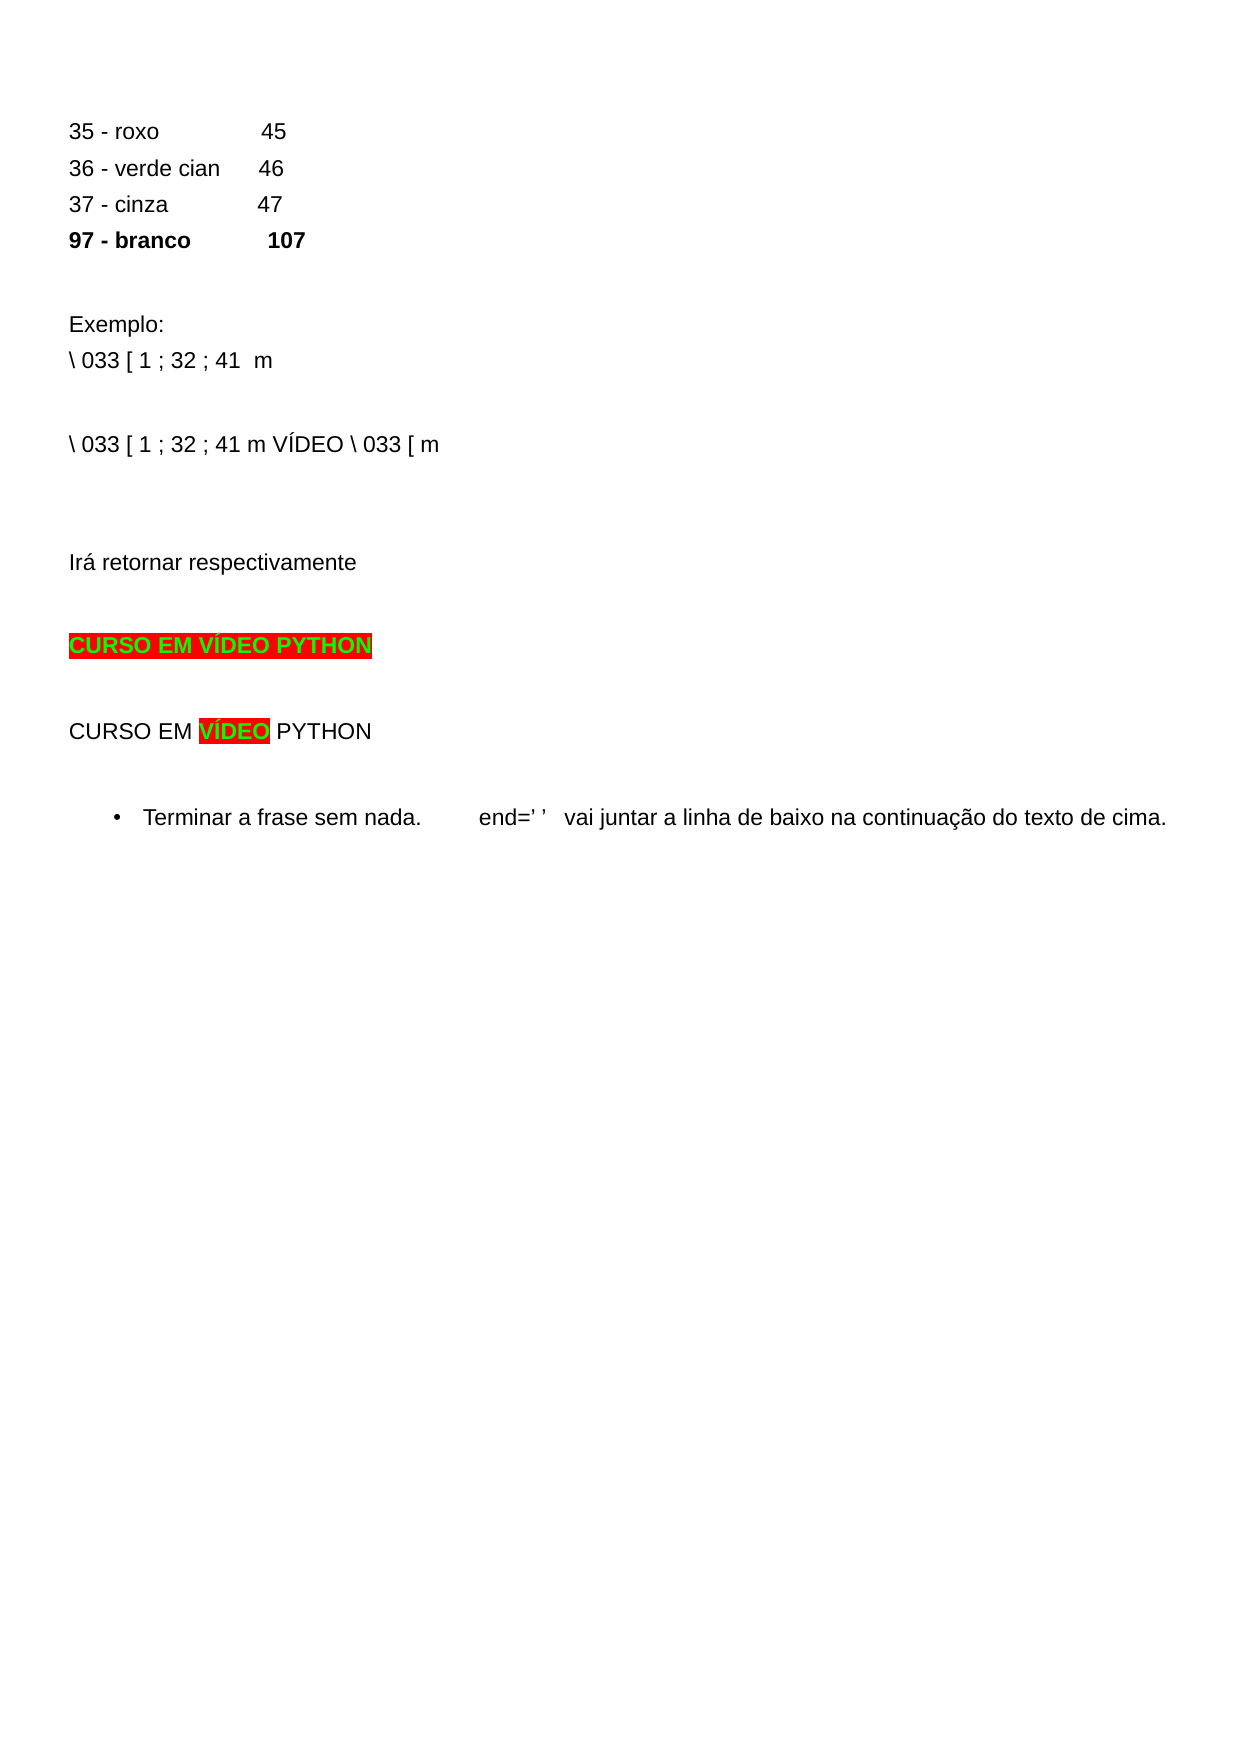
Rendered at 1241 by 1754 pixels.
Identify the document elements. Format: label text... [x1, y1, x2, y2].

text Irá retornar respectivamente [69, 548, 1197, 575]
text 37 - cinza 47 [69, 191, 1197, 217]
text CURSO EM VÍDEO PYTHON [69, 716, 1197, 745]
text 35 - roxo 45 [69, 118, 1197, 144]
text 97 - branco 107 [69, 227, 1197, 253]
text CURSO EM VÍDEO PYTHON [69, 632, 1197, 659]
list Terminar a frase sem nada. end=’ ’ vai juntar a linha de baixo na continuação do texto de cima. [113, 803, 1197, 830]
text \ 033 [ 1 ; 32 ; 41 m VÍDEO \ 033 [ m [69, 431, 1197, 458]
text 36 - verde cian 46 [69, 154, 1197, 181]
text Exemplo: [69, 311, 1197, 337]
text \ 033 [ 1 ; 32 ; 41 m [69, 347, 1197, 374]
